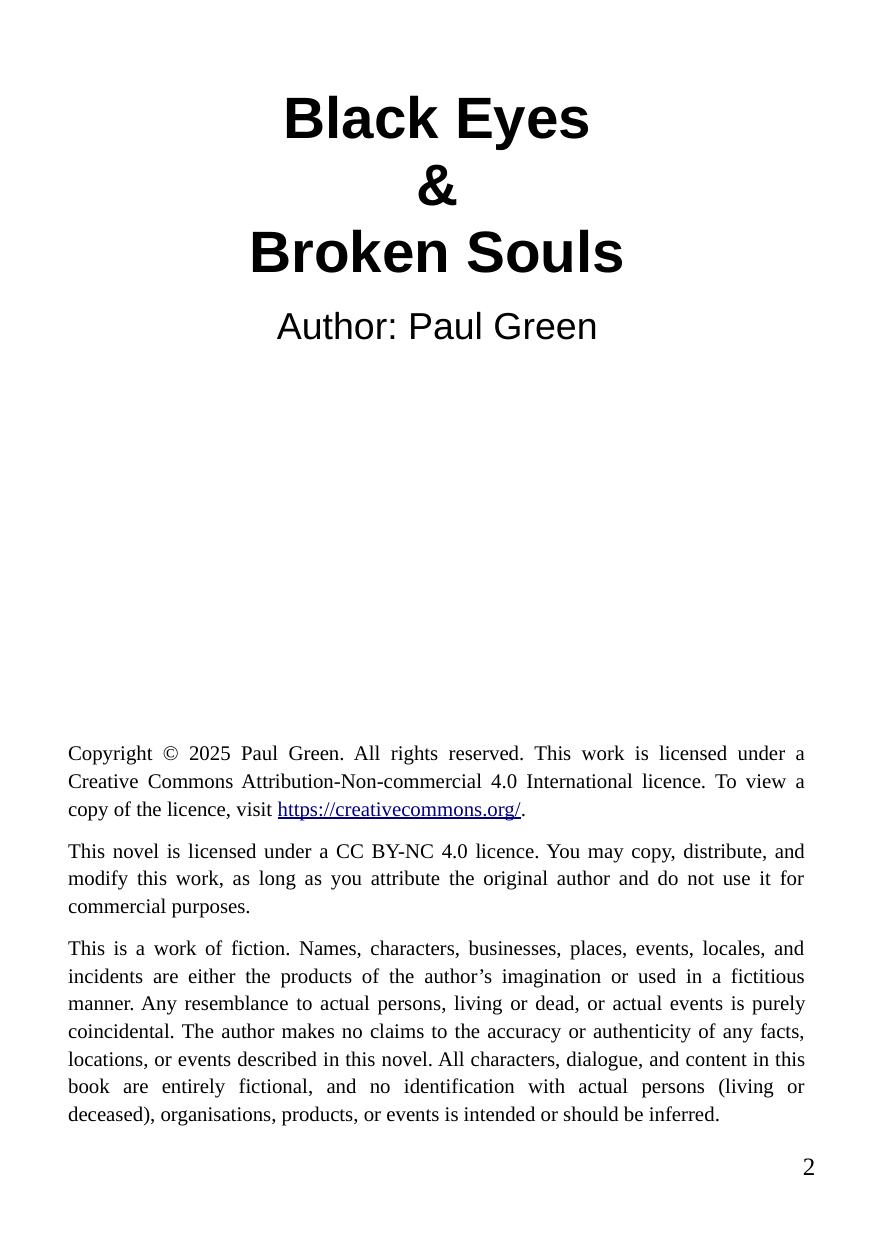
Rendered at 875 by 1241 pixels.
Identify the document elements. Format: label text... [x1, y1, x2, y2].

title Black Eyes & Broken Souls [59, 84, 815, 285]
text This is a work of fiction. Names, characters, businesses, places, events, locales, and incidents are either the products of the author’s imagination or used in a fictitious manner. Any resemblance to actual persons, living or dead, or actual events is purely coincidental. The author makes no claims to the accuracy or authenticity of any facts, locations, or events described in this novel. All characters, dialogue, and content in this book are entirely fictional, and no identification with actual persons (living or deceased), organisations, products, or events is intended or should be inferred. [68, 936, 806, 1126]
text This novel is licensed under a CC BY-NC 4.0 licence. You may copy, distribute, and modify this work, as long as you attribute the original author and do not use it for commercial purposes. [68, 839, 806, 918]
text Copyright © 2025 Paul Green. All rights reserved. This work is licensed under a Creative Commons Attribution-Non-commercial 4.0 International licence. To view a copy of the licence, visit https://creativecommons.org/. [68, 741, 806, 821]
subtitle Author: Paul Green [59, 304, 815, 347]
